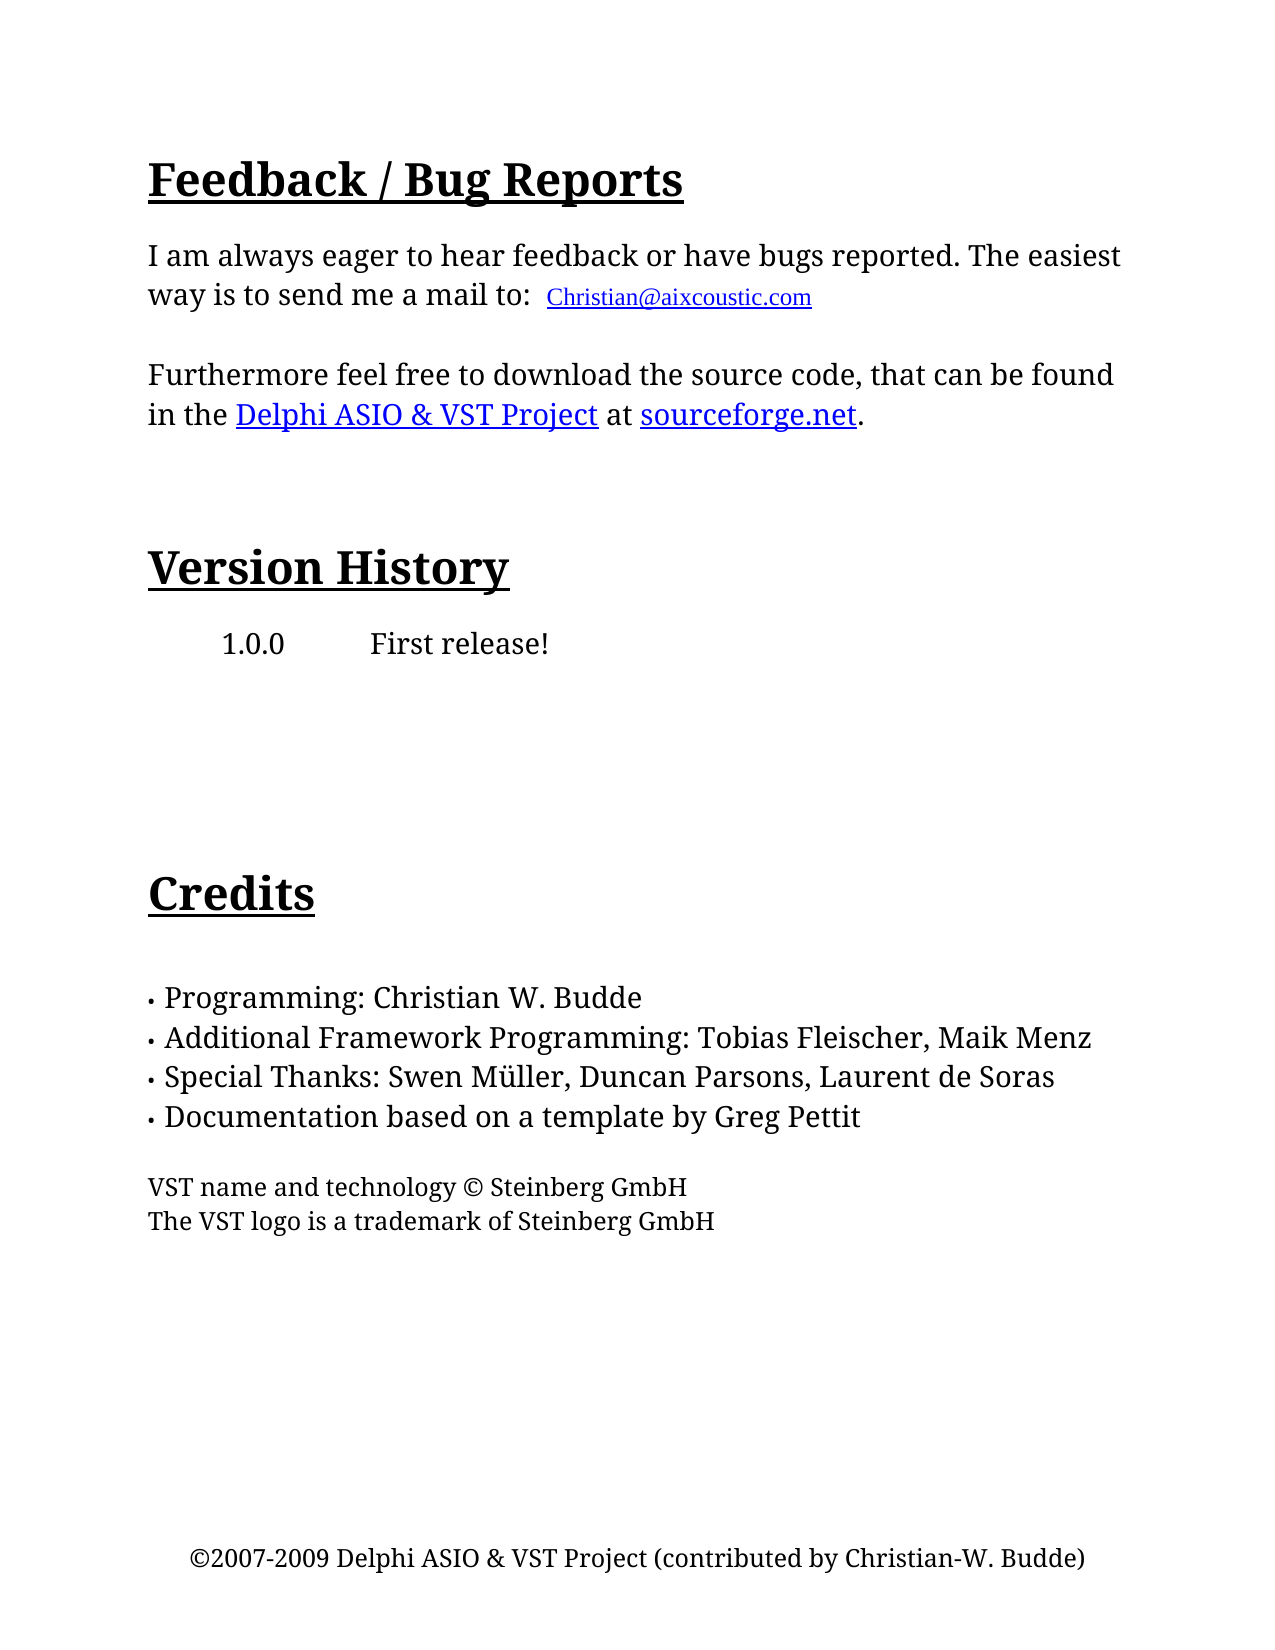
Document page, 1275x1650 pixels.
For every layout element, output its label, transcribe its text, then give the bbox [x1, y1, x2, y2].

text I am always eager to hear feedback or have bugs reported. The easiest [148, 235, 1127, 275]
text VST name and technology © Steinberg GmbH [148, 1170, 1127, 1204]
text • Programming: Christian W. Budde [148, 977, 1127, 1017]
subtitle Feedback / Bug Reports [148, 148, 1127, 210]
text • Additional Framework Programming: Tobias Fleischer, Maik Menz [148, 1017, 1127, 1057]
list First release! [221, 623, 1127, 663]
subtitle Version History [148, 536, 1127, 598]
text way is to send me a mail to: Christian@aixcoustic.com [148, 275, 1127, 314]
subtitle Credits [148, 861, 1127, 923]
text Furthermore feel free to download the source code, that can be found in the Delphi ASIO & VST Project at sourceforge.net. [148, 354, 1127, 433]
text • Special Thanks: Swen Müller, Duncan Parsons, Laurent de Soras [148, 1057, 1127, 1096]
text • Documentation based on a template by Greg Pettit [148, 1096, 1127, 1136]
text The VST logo is a trademark of Steinberg GmbH [148, 1204, 1127, 1238]
